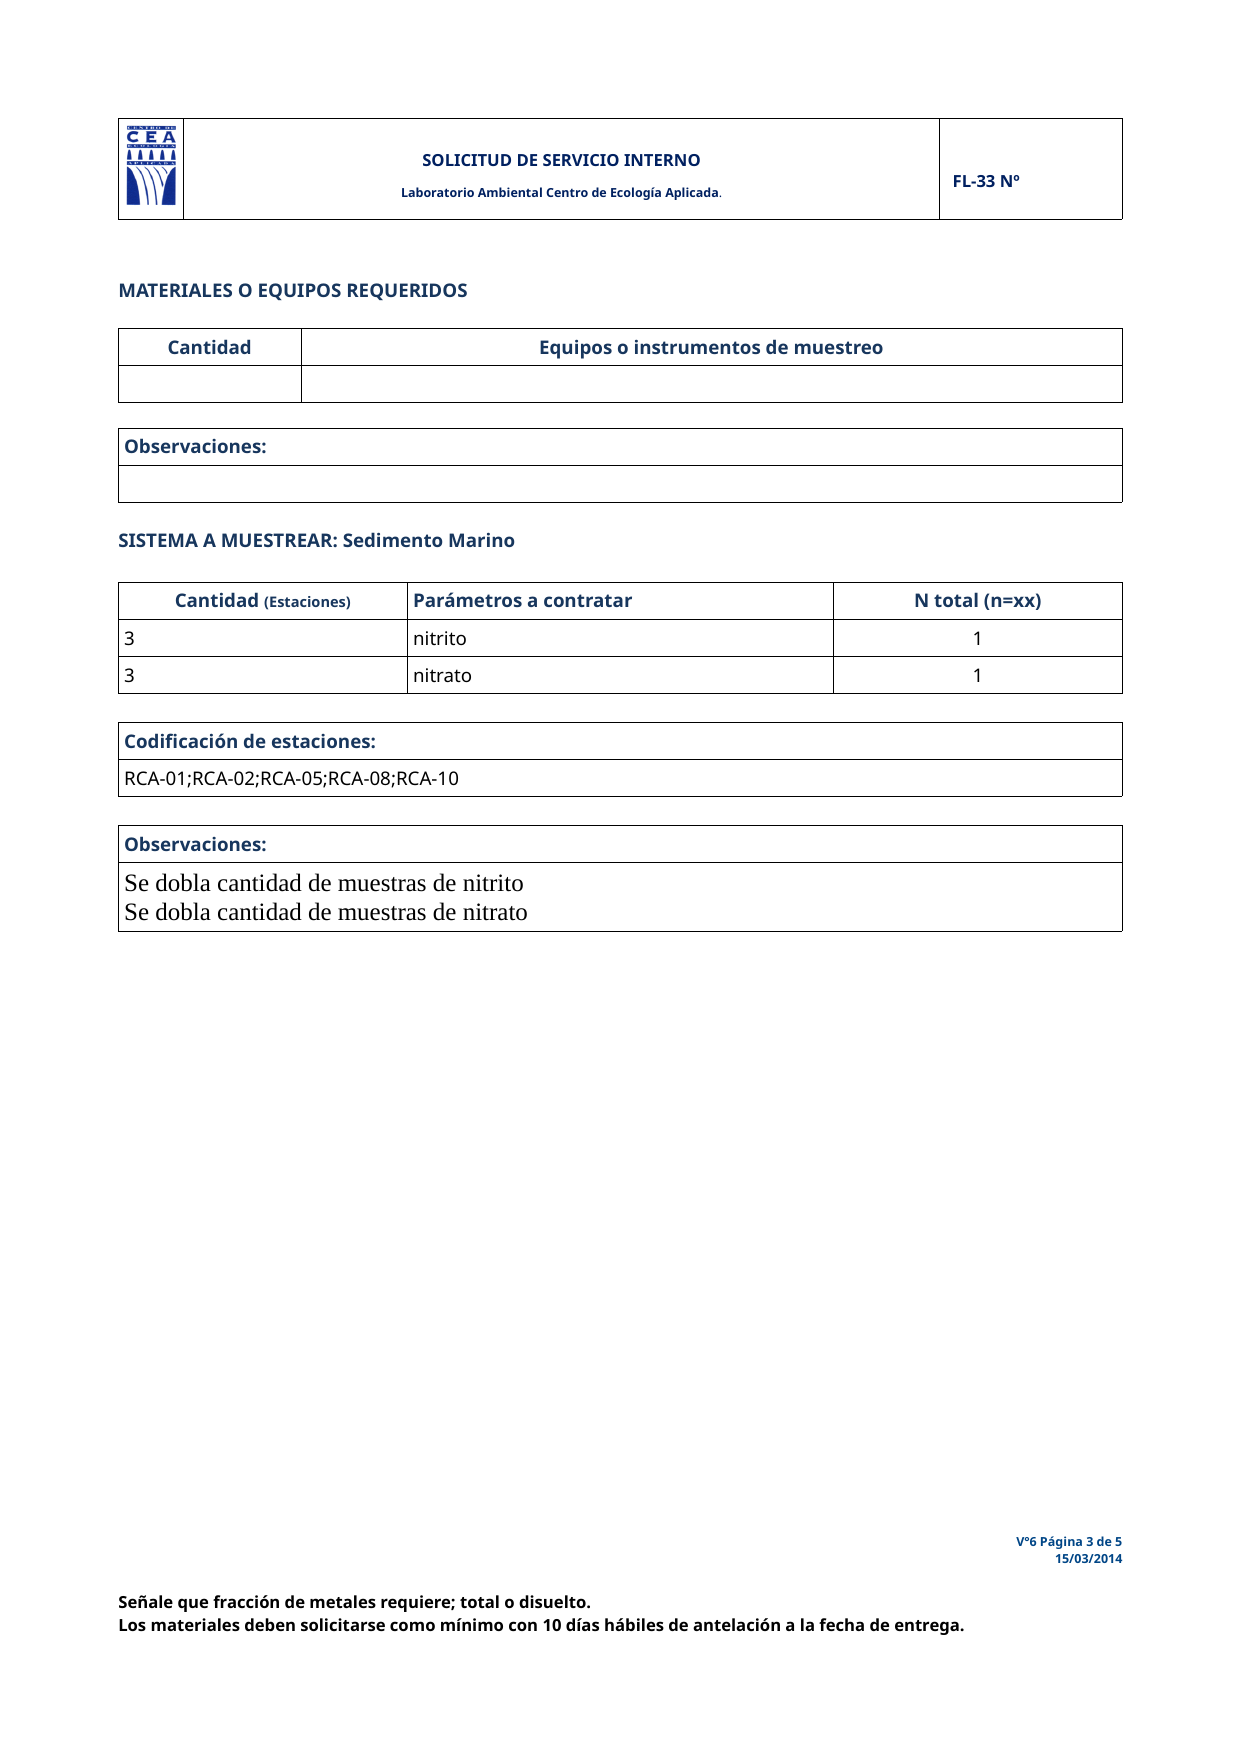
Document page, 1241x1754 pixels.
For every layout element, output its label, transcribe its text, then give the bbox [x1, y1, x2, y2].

table_header Parámetros a contratar [408, 583, 833, 619]
table_cell Se dobla cantidad de muestras de nitrito Se dobla cantidad de muestras de nitrato [119, 863, 1122, 931]
table_cell [119, 366, 301, 402]
table_cell nitrato [408, 657, 833, 693]
text SISTEMA A MUESTREAR: Sedimento Marino [118, 528, 1122, 553]
table_cell nitrito [408, 620, 833, 656]
table_cell [119, 466, 1122, 502]
picture [124, 123, 179, 207]
table_cell RCA-01;RCA-02;RCA-05;RCA-08;RCA-10 [119, 760, 1122, 796]
table_header Cantidad [119, 329, 301, 365]
table_header Cantidad (Estaciones) [119, 583, 407, 619]
table_header Observaciones: [119, 429, 1122, 465]
table_cell 1 [834, 620, 1122, 656]
table_header Observaciones: [119, 826, 1122, 862]
table_header Equipos o instrumentos de muestreo [302, 329, 1122, 365]
table_cell 3 [119, 657, 407, 693]
table_cell [302, 366, 1122, 402]
table_cell 1 [834, 657, 1122, 693]
table_header Codificación de estaciones: [119, 723, 1122, 759]
text MATERIALES O EQUIPOS REQUERIDOS [118, 277, 1122, 303]
table_cell 3 [119, 620, 407, 656]
table_header N total (n=xx) [834, 583, 1122, 619]
